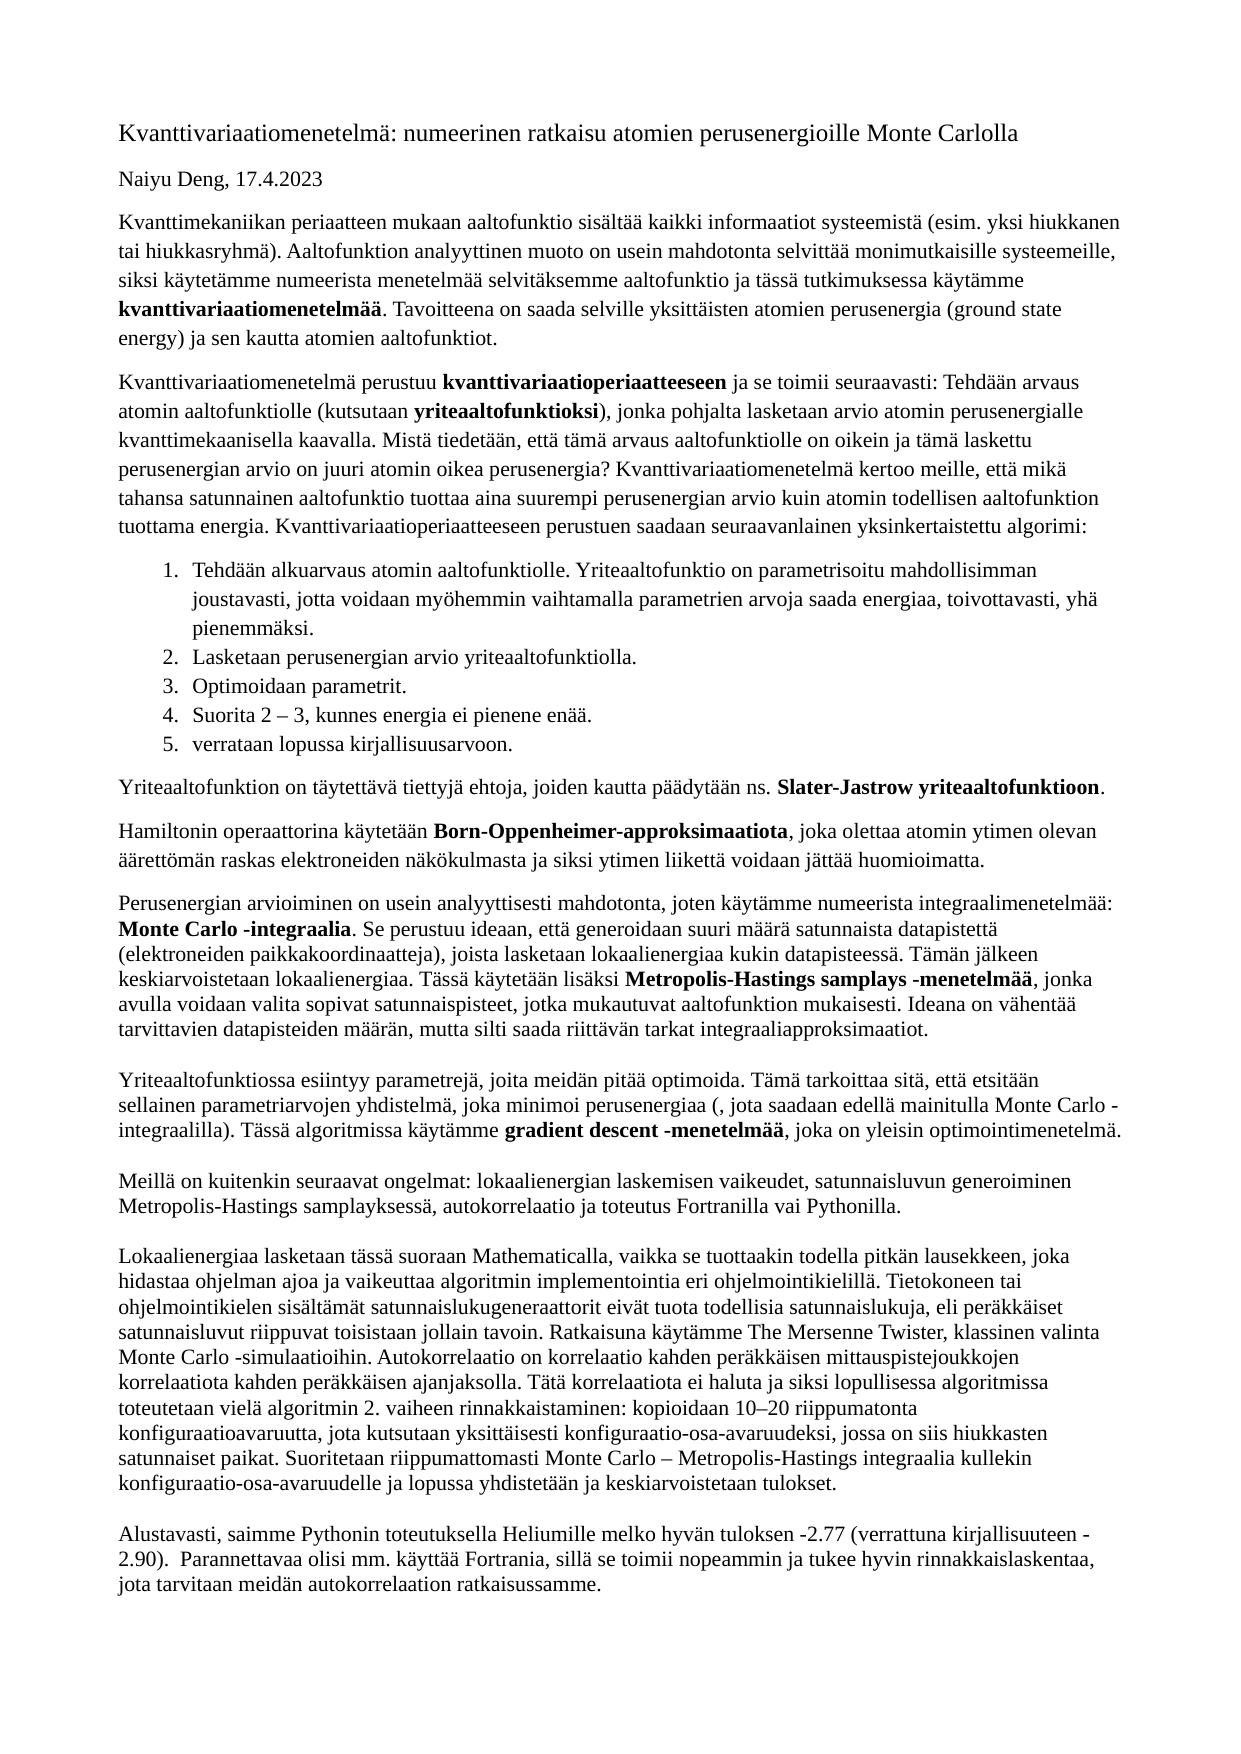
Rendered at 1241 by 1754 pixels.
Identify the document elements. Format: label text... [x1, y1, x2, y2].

list Lasketaan perusenergian arvio yriteaaltofunktiolla. [162, 644, 1122, 669]
list Suorita 2 – 3, kunnes energia ei pienene enää. [162, 702, 1122, 727]
text Alustavasti, saimme Pythonin toteutuksella Heliumille melko hyvän tuloksen -2.77 (verrattuna kirjallisuuteen -2.90). Parannettavaa olisi mm. käyttää Fortrania, sillä se toimii nopeammin ja tukee hyvin rinnakkaislaskentaa, jota tarvitaan meidän autokorrelaation ratkaisussamme. [118, 1521, 1122, 1596]
text Lokaalienergiaa lasketaan tässä suoraan Mathematicalla, vaikka se tuottaakin todella pitkän lausekkeen, joka hidastaa ohjelman ajoa ja vaikeuttaa algoritmin implementointia eri ohjelmointikielillä. Tietokoneen tai ohjelmointikielen sisältämät satunnaislukugeneraattorit eivät tuota todellisia satunnaislukuja, eli peräkkäiset satunnaisluvut riippuvat toisistaan jollain tavoin. Ratkaisuna käytämme The Mersenne Twister, klassinen valinta Monte Carlo -simulaatioihin. Autokorrelaatio on korrelaatio kahden peräkkäisen mittauspistejoukkojen korrelaatiota kahden peräkkäisen ajanjaksolla. Tätä korrelaatiota ei haluta ja siksi lopullisessa algoritmissa toteutetaan vielä algoritmin 2. vaiheen rinnakkaistaminen: kopioidaan 10–20 riippumatonta konfiguraatioavaruutta, jota kutsutaan yksittäisesti konfiguraatio-osa-avaruudeksi, jossa on siis hiukkasten satunnaiset paikat. Suoritetaan riippumattomasti Monte Carlo – Metropolis-Hastings integraalia kullekin konfiguraatio-osa-avaruudelle ja lopussa yhdistetään ja keskiarvoistetaan tulokset. [118, 1243, 1122, 1495]
text Yriteaaltofunktiossa esiintyy parametrejä, joita meidän pitää optimoida. Tämä tarkoittaa sitä, että etsitään sellainen parametriarvojen yhdistelmä, joka minimoi perusenergiaa (, jota saadaan edellä mainitulla Monte Carlo -integraalilla). Tässä algoritmissa käytämme gradient descent -menetelmää, joka on yleisin optimointimenetelmä. [118, 1067, 1122, 1142]
list verrataan lopussa kirjallisuusarvoon. [162, 731, 1122, 756]
text Meillä on kuitenkin seuraavat ongelmat: lokaalienergian laskemisen vaikeudet, satunnaisluvun generoiminen Metropolis-Hastings samplayksessä, autokorrelaatio ja toteutus Fortranilla vai Pythonilla. [118, 1168, 1122, 1218]
text Kvanttimekaniikan periaatteen mukaan aaltofunktio sisältää kaikki informaatiot systeemistä (esim. yksi hiukkanen tai hiukkasryhmä). Aaltofunktion analyyttinen muoto on usein mahdotonta selvittää monimutkaisille systeemeille, siksi käytetämme numeerista menetelmää selvitäksemme aaltofunktio ja tässä tutkimuksessa käytämme kvanttivariaatiomenetelmää. Tavoitteena on saada selville yksittäisten atomien perusenergia (ground state energy) ja sen kautta atomien aaltofunktiot. [118, 209, 1122, 350]
text Kvanttivariaatiomenetelmä perustuu kvanttivariaatioperiaatteeseen ja se toimii seuraavasti: Tehdään arvaus atomin aaltofunktiolle (kutsutaan yriteaaltofunktioksi), jonka pohjalta lasketaan arvio atomin perusenergialle kvanttimekaanisella kaavalla. Mistä tiedetään, että tämä arvaus aaltofunktiolle on oikein ja tämä laskettu perusenergian arvio on juuri atomin oikea perusenergia? Kvanttivariaatiomenetelmä kertoo meille, että mikä tahansa satunnainen aaltofunktio tuottaa aina suurempi perusenergian arvio kuin atomin todellisen aaltofunktion tuottama energia. Kvanttivariaatioperiaatteeseen perustuen saadaan seuraavanlainen yksinkertaistettu algorimi: [118, 369, 1122, 539]
text Yriteaaltofunktion on täytettävä tiettyjä ehtoja, joiden kautta päädytään ns. Slater-Jastrow yriteaaltofunktioon. [118, 774, 1122, 799]
text Naiyu Deng, 17.4.2023 [118, 166, 1122, 191]
list Optimoidaan parametrit. [162, 673, 1122, 698]
list Tehdään alkuarvaus atomin aaltofunktiolle. Yriteaaltofunktio on parametrisoitu mahdollisimman joustavasti, jotta voidaan myöhemmin vaihtamalla parametrien arvoja saada energiaa, toivottavasti, yhä pienemmäksi. [162, 557, 1122, 640]
text Kvanttivariaatiomenetelmä: numeerinen ratkaisu atomien perusenergioille Monte Carlolla [118, 118, 1122, 147]
text Hamiltonin operaattorina käytetään Born-Oppenheimer-approksimaatiota, joka olettaa atomin ytimen olevan äärettömän raskas elektroneiden näkökulmasta ja siksi ytimen liikettä voidaan jättää huomioimatta. [118, 818, 1122, 872]
text Perusenergian arvioiminen on usein analyyttisesti mahdotonta, joten käytämme numeerista integraalimenetelmää: Monte Carlo -integraalia. Se perustuu ideaan, että generoidaan suuri määrä satunnaista datapistettä (elektroneiden paikkakoordinaatteja), joista lasketaan lokaalienergiaa kukin datapisteessä. Tämän jälkeen keskiarvoistetaan lokaalienergiaa. Tässä käytetään lisäksi Metropolis-Hastings samplays -menetelmää, jonka avulla voidaan valita sopivat satunnaispisteet, jotka mukautuvat aaltofunktion mukaisesti. Ideana on vähentää tarvittavien datapisteiden määrän, mutta silti saada riittävän tarkat integraaliapproksimaatiot. [118, 890, 1122, 1042]
